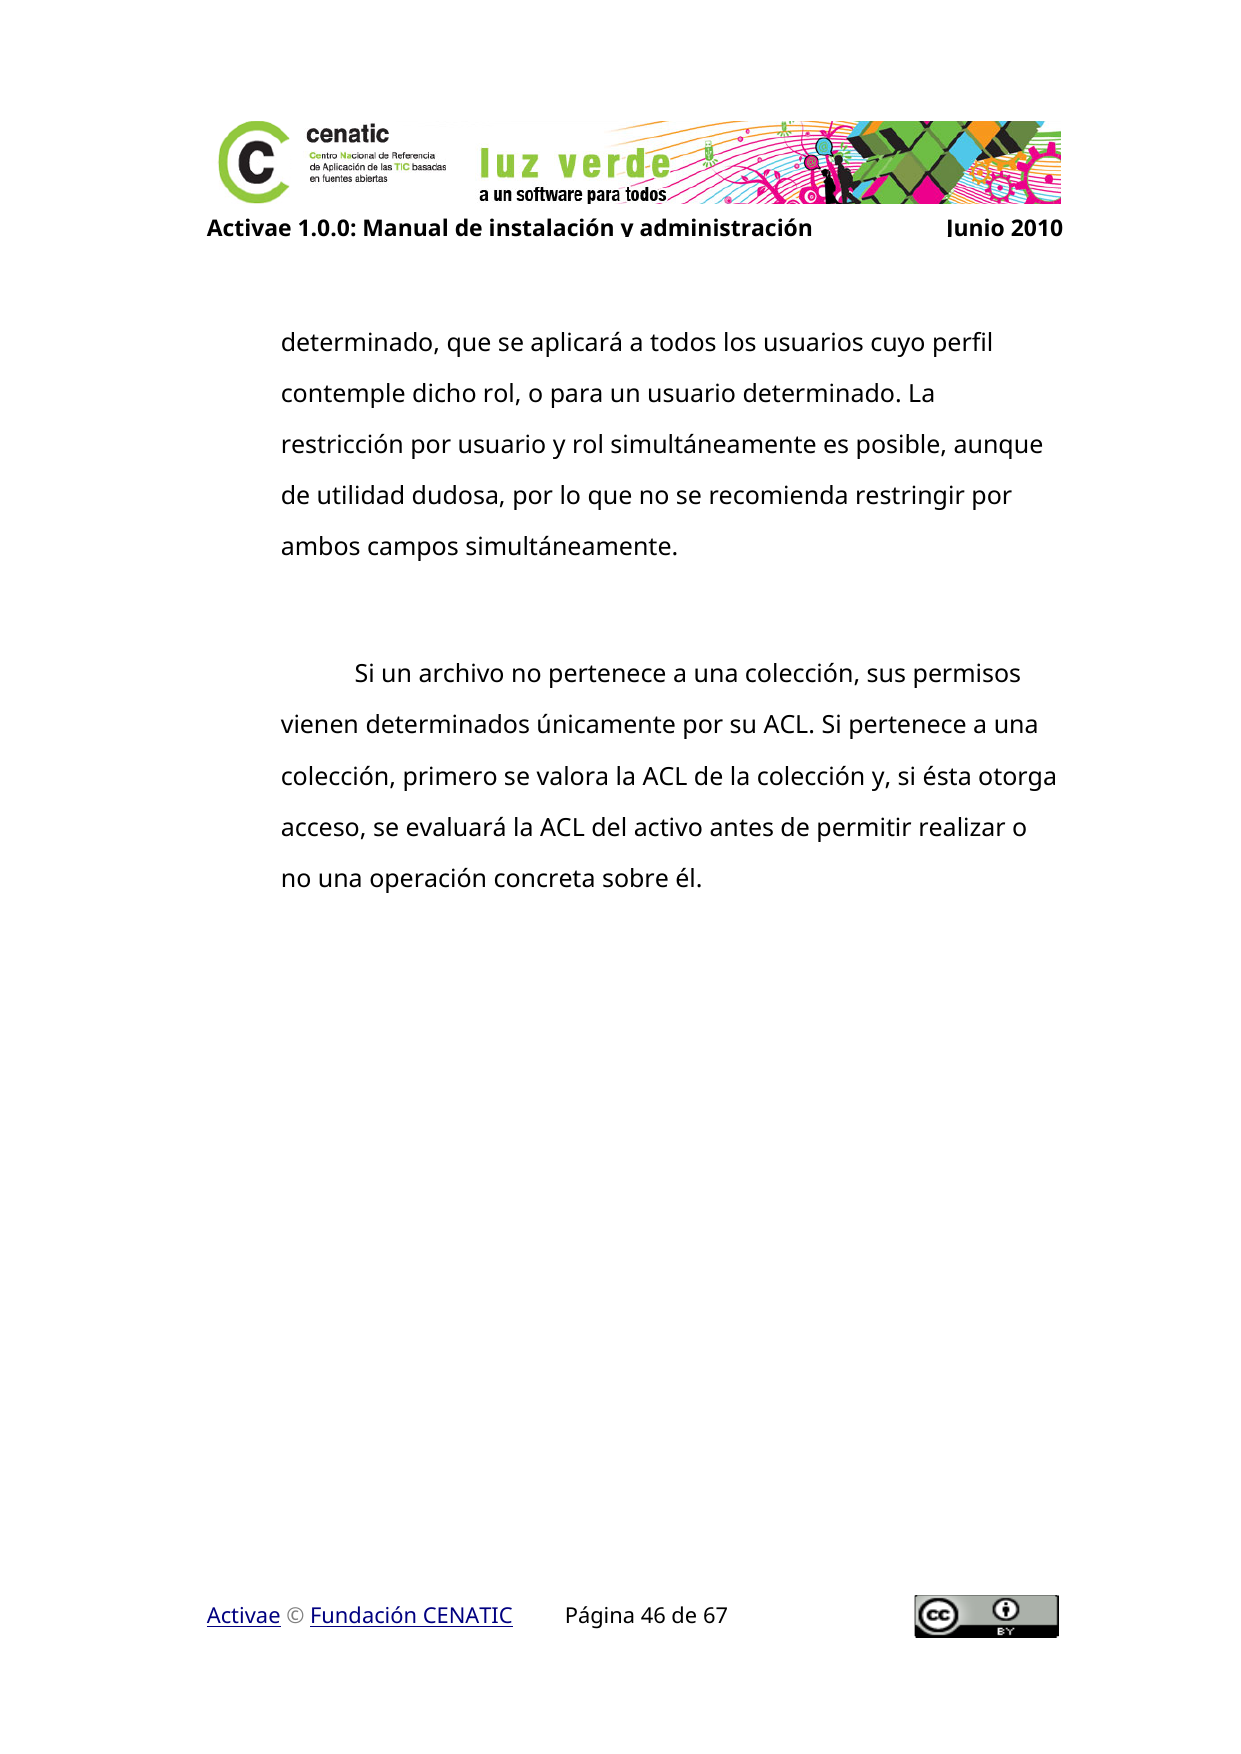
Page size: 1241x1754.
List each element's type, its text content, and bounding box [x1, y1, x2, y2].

picture [914, 1595, 1059, 1638]
picture [211, 121, 1061, 204]
text Si un archivo no pertenece a una colección, sus permisos vienen determinados únicamente por su ACL. Si pertenece a una colección, primero se valora la ACL de la colección y, si ésta otorga acceso, se evaluará la ACL del activo antes de permitir realizar o no una operación concreta sobre él. [281, 656, 1063, 894]
text determinado, que se aplicará a todos los usuarios cuyo perfil contemple dicho rol, o para un usuario determinado. La restricción por usuario y rol simultáneamente es posible, aunque de utilidad dudosa, por lo que no se recomienda restringir por ambos campos simultáneamente. [281, 325, 1063, 563]
